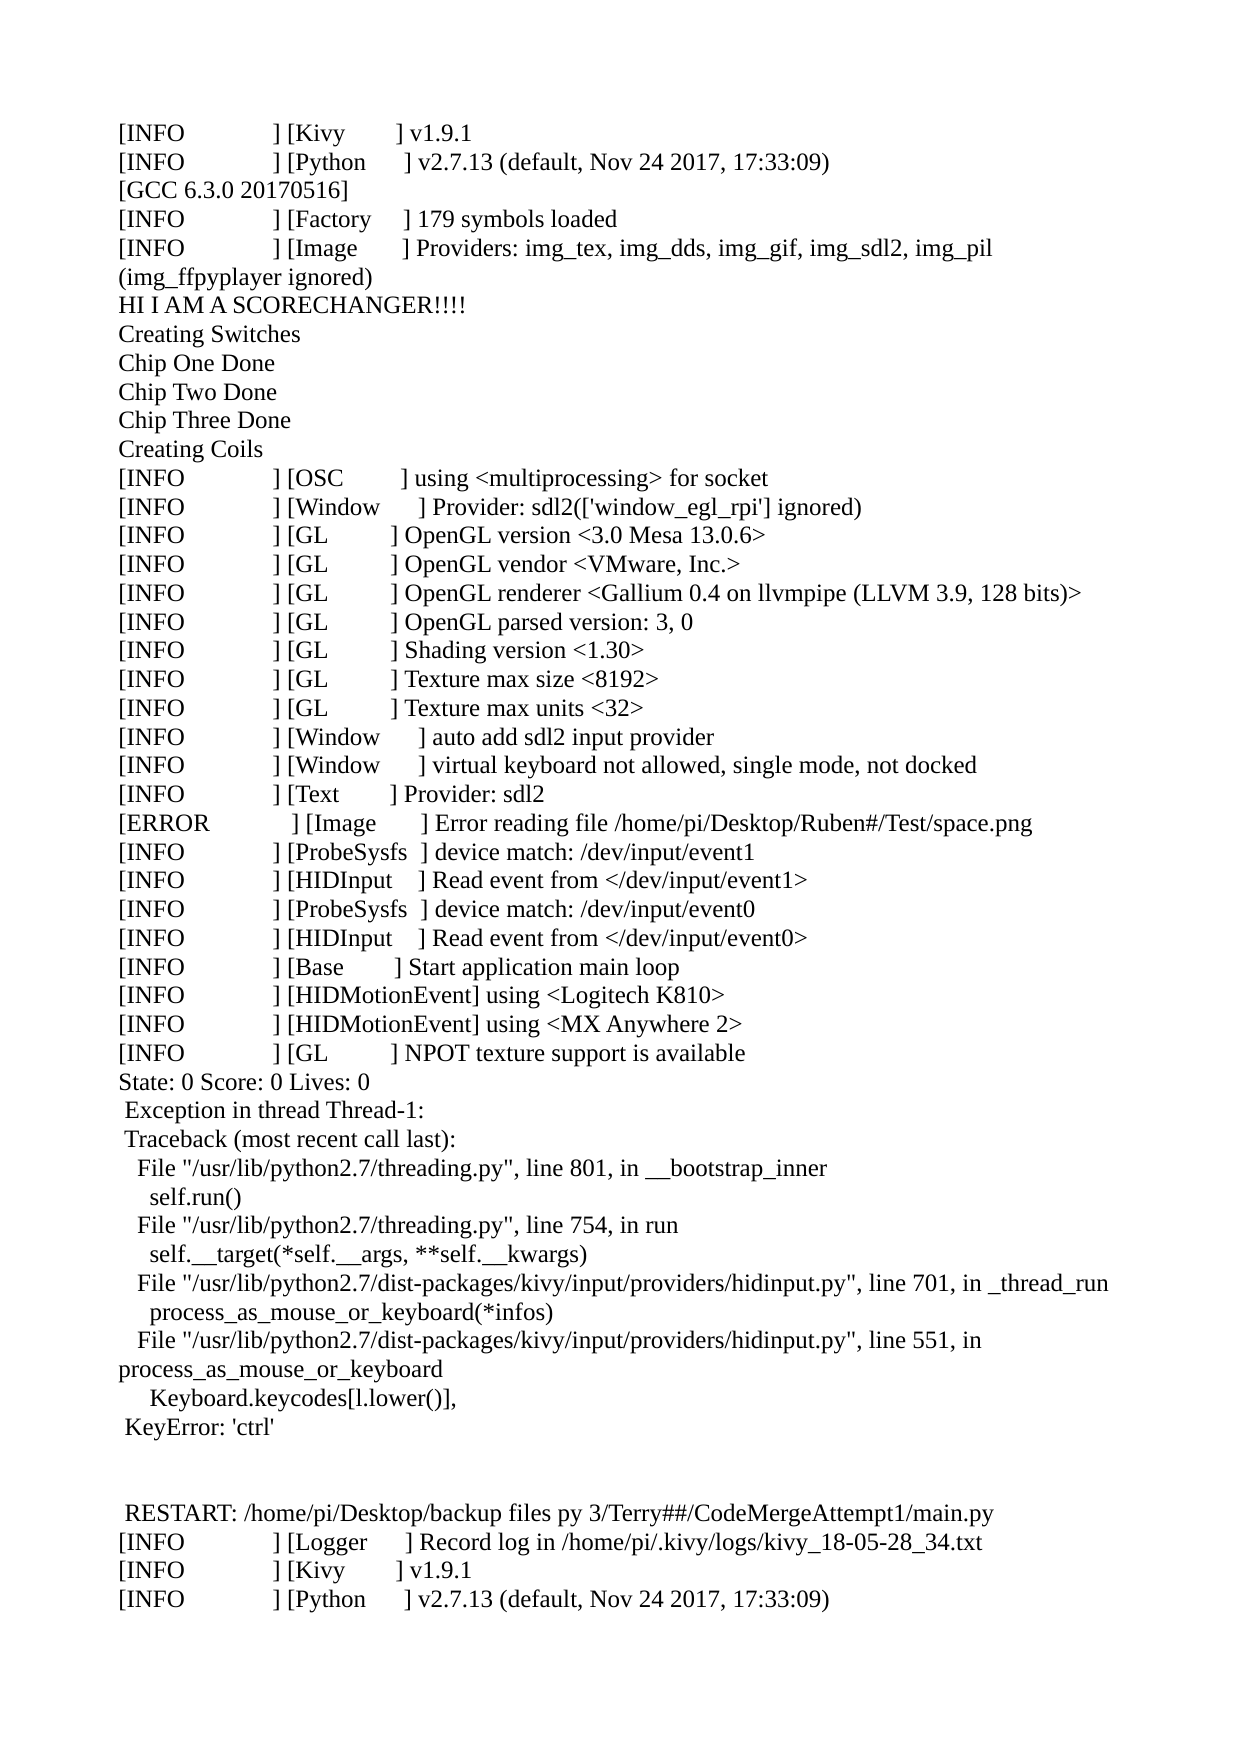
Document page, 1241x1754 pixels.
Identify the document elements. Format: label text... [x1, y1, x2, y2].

text [INFO ] [Kivy ] v1.9.1 [118, 118, 1122, 147]
text [INFO ] [Window ] virtual keyboard not allowed, single mode, not docked [118, 751, 1122, 779]
text [INFO ] [Kivy ] v1.9.1 [118, 1556, 1122, 1584]
text Creating Coils [118, 434, 1122, 463]
text [INFO ] [OSC ] using <multiprocessing> for socket [118, 463, 1122, 492]
text process_as_mouse_or_keyboard(*infos) [118, 1297, 1122, 1326]
text [INFO ] [Text ] Provider: sdl2 [118, 779, 1122, 808]
text Creating Switches [118, 319, 1122, 348]
text [INFO ] [Python ] v2.7.13 (default, Nov 24 2017, 17:33:09) [118, 147, 1122, 176]
text [INFO ] [Window ] auto add sdl2 input provider [118, 722, 1122, 751]
text [INFO ] [Python ] v2.7.13 (default, Nov 24 2017, 17:33:09) [118, 1584, 1122, 1613]
text Exception in thread Thread-1: [118, 1096, 1122, 1124]
text HI I AM A SCORECHANGER!!!! [118, 291, 1122, 319]
text File "/usr/lib/python2.7/threading.py", line 801, in __bootstrap_inner [118, 1153, 1122, 1182]
text [INFO ] [Image ] Providers: img_tex, img_dds, img_gif, img_sdl2, img_pil (img_ffpyplayer ignored) [118, 233, 1122, 291]
text [INFO ] [GL ] Texture max units <32> [118, 693, 1122, 722]
text Chip One Done [118, 348, 1122, 377]
text File "/usr/lib/python2.7/threading.py", line 754, in run [118, 1211, 1122, 1239]
text [INFO ] [HIDMotionEvent] using <MX Anywhere 2> [118, 1009, 1122, 1038]
text [INFO ] [GL ] Shading version <1.30> [118, 636, 1122, 664]
text [INFO ] [GL ] OpenGL vendor <VMware, Inc.> [118, 549, 1122, 578]
text [INFO ] [GL ] Texture max size <8192> [118, 664, 1122, 693]
text self.run() [118, 1182, 1122, 1211]
text [INFO ] [Factory ] 179 symbols loaded [118, 204, 1122, 233]
text [INFO ] [HIDMotionEvent] using <Logitech K810> [118, 981, 1122, 1009]
text Traceback (most recent call last): [118, 1124, 1122, 1153]
text KeyError: 'ctrl' [118, 1412, 1122, 1441]
text [INFO ] [GL ] OpenGL renderer <Gallium 0.4 on llvmpipe (LLVM 3.9, 128 bits)> [118, 578, 1122, 607]
text [ERROR ] [Image ] Error reading file /home/pi/Desktop/Ruben#/Test/space.png [118, 808, 1122, 837]
text self.__target(*self.__args, **self.__kwargs) [118, 1239, 1122, 1268]
text RESTART: /home/pi/Desktop/backup files py 3/Terry##/CodeMergeAttempt1/main.py [118, 1498, 1122, 1527]
text [INFO ] [Base ] Start application main loop [118, 952, 1122, 981]
text [INFO ] [HIDInput ] Read event from </dev/input/event0> [118, 923, 1122, 952]
text [INFO ] [GL ] OpenGL version <3.0 Mesa 13.0.6> [118, 521, 1122, 549]
text [GCC 6.3.0 20170516] [118, 176, 1122, 204]
text File "/usr/lib/python2.7/dist-packages/kivy/input/providers/hidinput.py", line 701, in _thread_run [118, 1268, 1122, 1297]
text File "/usr/lib/python2.7/dist-packages/kivy/input/providers/hidinput.py", line 551, in process_as_mouse_or_keyboard [118, 1326, 1122, 1383]
text Keyboard.keycodes[l.lower()], [118, 1383, 1122, 1412]
text [INFO ] [ProbeSysfs ] device match: /dev/input/event0 [118, 894, 1122, 923]
text State: 0 Score: 0 Lives: 0 [118, 1067, 1122, 1096]
text [INFO ] [ProbeSysfs ] device match: /dev/input/event1 [118, 837, 1122, 866]
text Chip Two Done [118, 377, 1122, 406]
text [INFO ] [GL ] NPOT texture support is available [118, 1038, 1122, 1067]
text Chip Three Done [118, 406, 1122, 434]
text [INFO ] [HIDInput ] Read event from </dev/input/event1> [118, 866, 1122, 894]
text [INFO ] [Window ] Provider: sdl2(['window_egl_rpi'] ignored) [118, 492, 1122, 521]
text [INFO ] [GL ] OpenGL parsed version: 3, 0 [118, 607, 1122, 636]
text [INFO ] [Logger ] Record log in /home/pi/.kivy/logs/kivy_18-05-28_34.txt [118, 1527, 1122, 1556]
